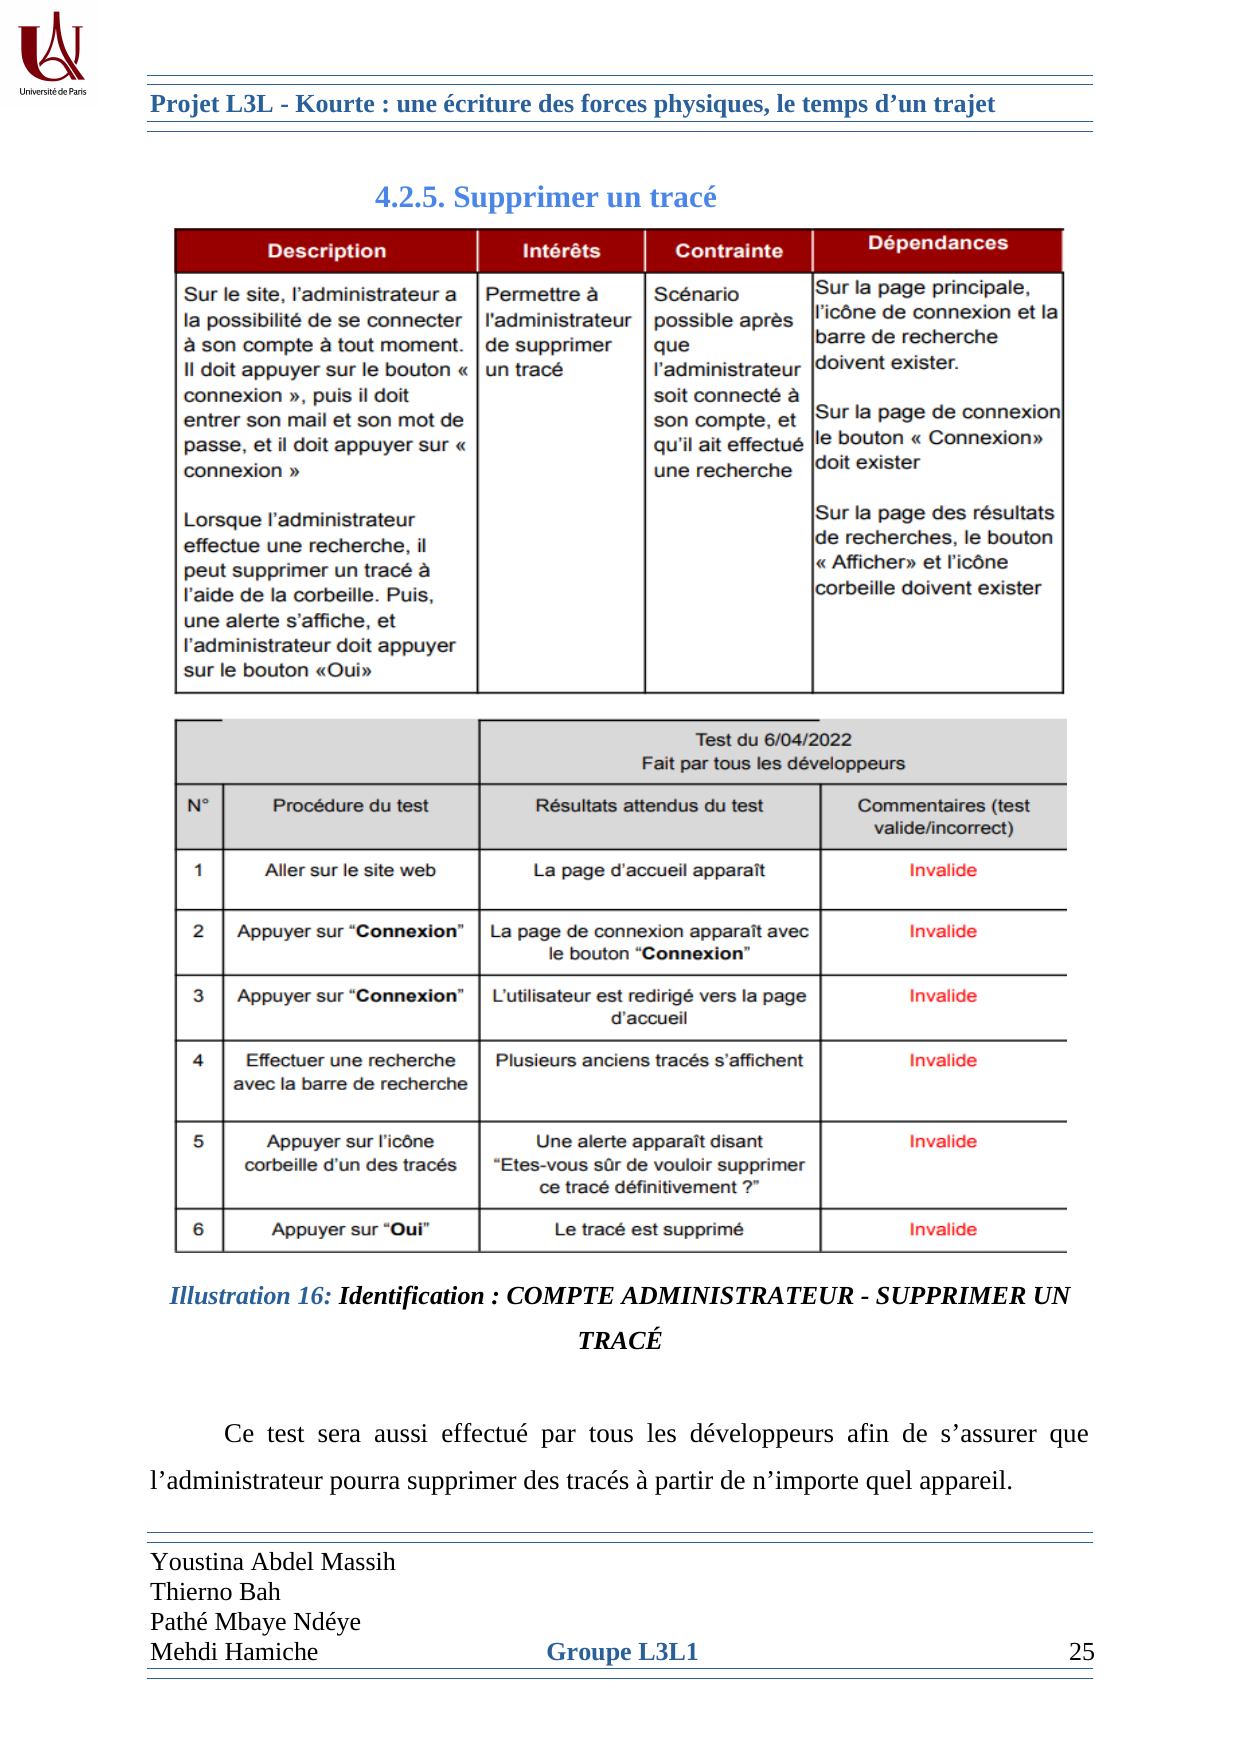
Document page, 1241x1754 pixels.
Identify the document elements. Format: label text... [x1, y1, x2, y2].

subtitle 4.2.5. Supprimer un tracé [300, 178, 1090, 214]
picture [173, 227, 1067, 1253]
text Illustration 16: Identification : COMPTE ADMINISTRATEUR - SUPPRIMER UN TRACÉ [169, 227, 1071, 1355]
text Ce test sera aussi effectué par tous les développeurs afin de s’assurer que l’administrateur pourra supprimer des tracés à partir de n’importe quel appareil. [150, 261, 1090, 1495]
picture [0, 0, 101, 107]
text [169, 215, 1071, 227]
